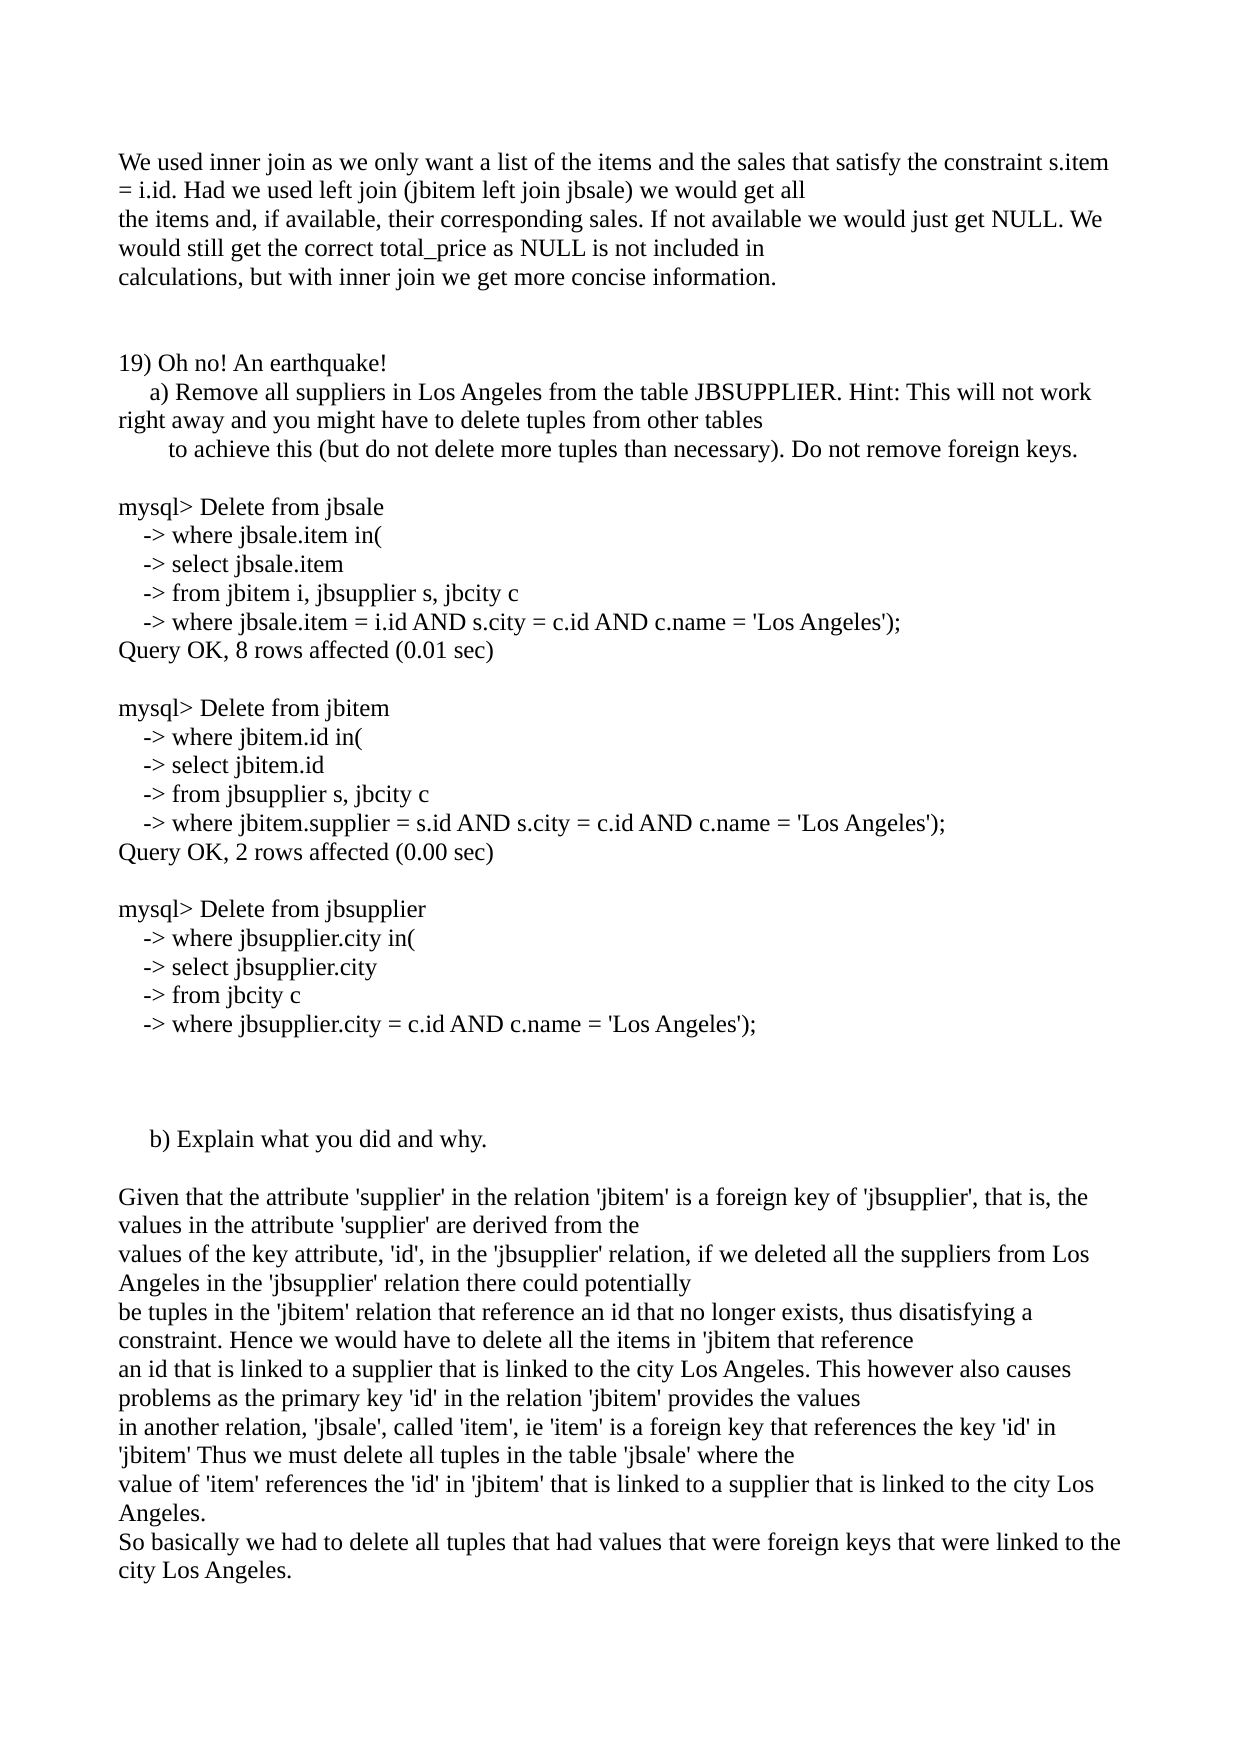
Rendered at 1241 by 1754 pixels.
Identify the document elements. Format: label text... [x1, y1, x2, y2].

text -> where jbitem.supplier = s.id AND s.city = c.id AND c.name = 'Los Angeles'); [118, 808, 1122, 837]
text Query OK, 8 rows affected (0.01 sec) [118, 636, 1122, 664]
text 19) Oh no! An earthquake! [118, 348, 1122, 377]
text be tuples in the 'jbitem' relation that reference an id that no longer exists, thus disatisfying a constraint. Hence we would have to delete all the items in 'jbitem that reference [118, 1297, 1122, 1354]
text to achieve this (but do not delete more tuples than necessary). Do not remove foreign keys. [118, 434, 1122, 463]
text -> where jbitem.id in( [118, 722, 1122, 751]
text -> where jbsupplier.city = c.id AND c.name = 'Los Angeles'); [118, 1009, 1122, 1038]
text -> select jbitem.id [118, 751, 1122, 779]
text an id that is linked to a supplier that is linked to the city Los Angeles. This however also causes problems as the primary key 'id' in the relation 'jbitem' provides the values [118, 1354, 1122, 1412]
text value of 'item' references the 'id' in 'jbitem' that is linked to a supplier that is linked to the city Los Angeles. [118, 1469, 1122, 1527]
text mysql> Delete from jbsale [118, 492, 1122, 521]
text -> from jbitem i, jbsupplier s, jbcity c [118, 578, 1122, 607]
text mysql> Delete from jbsupplier [118, 894, 1122, 923]
text We used inner join as we only want a list of the items and the sales that satisfy the constraint s.item = i.id. Had we used left join (jbitem left join jbsale) we would get all [118, 147, 1122, 204]
text in another relation, 'jbsale', called 'item', ie 'item' is a foreign key that references the key 'id' in 'jbitem' Thus we must delete all tuples in the table 'jbsale' where the [118, 1412, 1122, 1469]
text Given that the attribute 'supplier' in the relation 'jbitem' is a foreign key of 'jbsupplier', that is, the values in the attribute 'supplier' are derived from the [118, 1182, 1122, 1239]
text -> select jbsale.item [118, 549, 1122, 578]
text values of the key attribute, 'id', in the 'jbsupplier' relation, if we deleted all the suppliers from Los Angeles in the 'jbsupplier' relation there could potentially [118, 1239, 1122, 1297]
text a) Remove all suppliers in Los Angeles from the table JBSUPPLIER. Hint: This will not work right away and you might have to delete tuples from other tables [118, 377, 1122, 434]
text the items and, if available, their corresponding sales. If not available we would just get NULL. We would still get the correct total_price as NULL is not included in [118, 204, 1122, 262]
text calculations, but with inner join we get more concise information. [118, 262, 1122, 291]
text So basically we had to delete all tuples that had values that were foreign keys that were linked to the city Los Angeles. [118, 1527, 1122, 1584]
text -> select jbsupplier.city [118, 952, 1122, 981]
text -> where jbsale.item in( [118, 521, 1122, 549]
text -> from jbsupplier s, jbcity c [118, 779, 1122, 808]
text Query OK, 2 rows affected (0.00 sec) [118, 837, 1122, 866]
text -> where jbsale.item = i.id AND s.city = c.id AND c.name = 'Los Angeles'); [118, 607, 1122, 636]
text -> where jbsupplier.city in( [118, 923, 1122, 952]
text b) Explain what you did and why. [118, 1124, 1122, 1153]
text mysql> Delete from jbitem [118, 693, 1122, 722]
text -> from jbcity c [118, 981, 1122, 1009]
